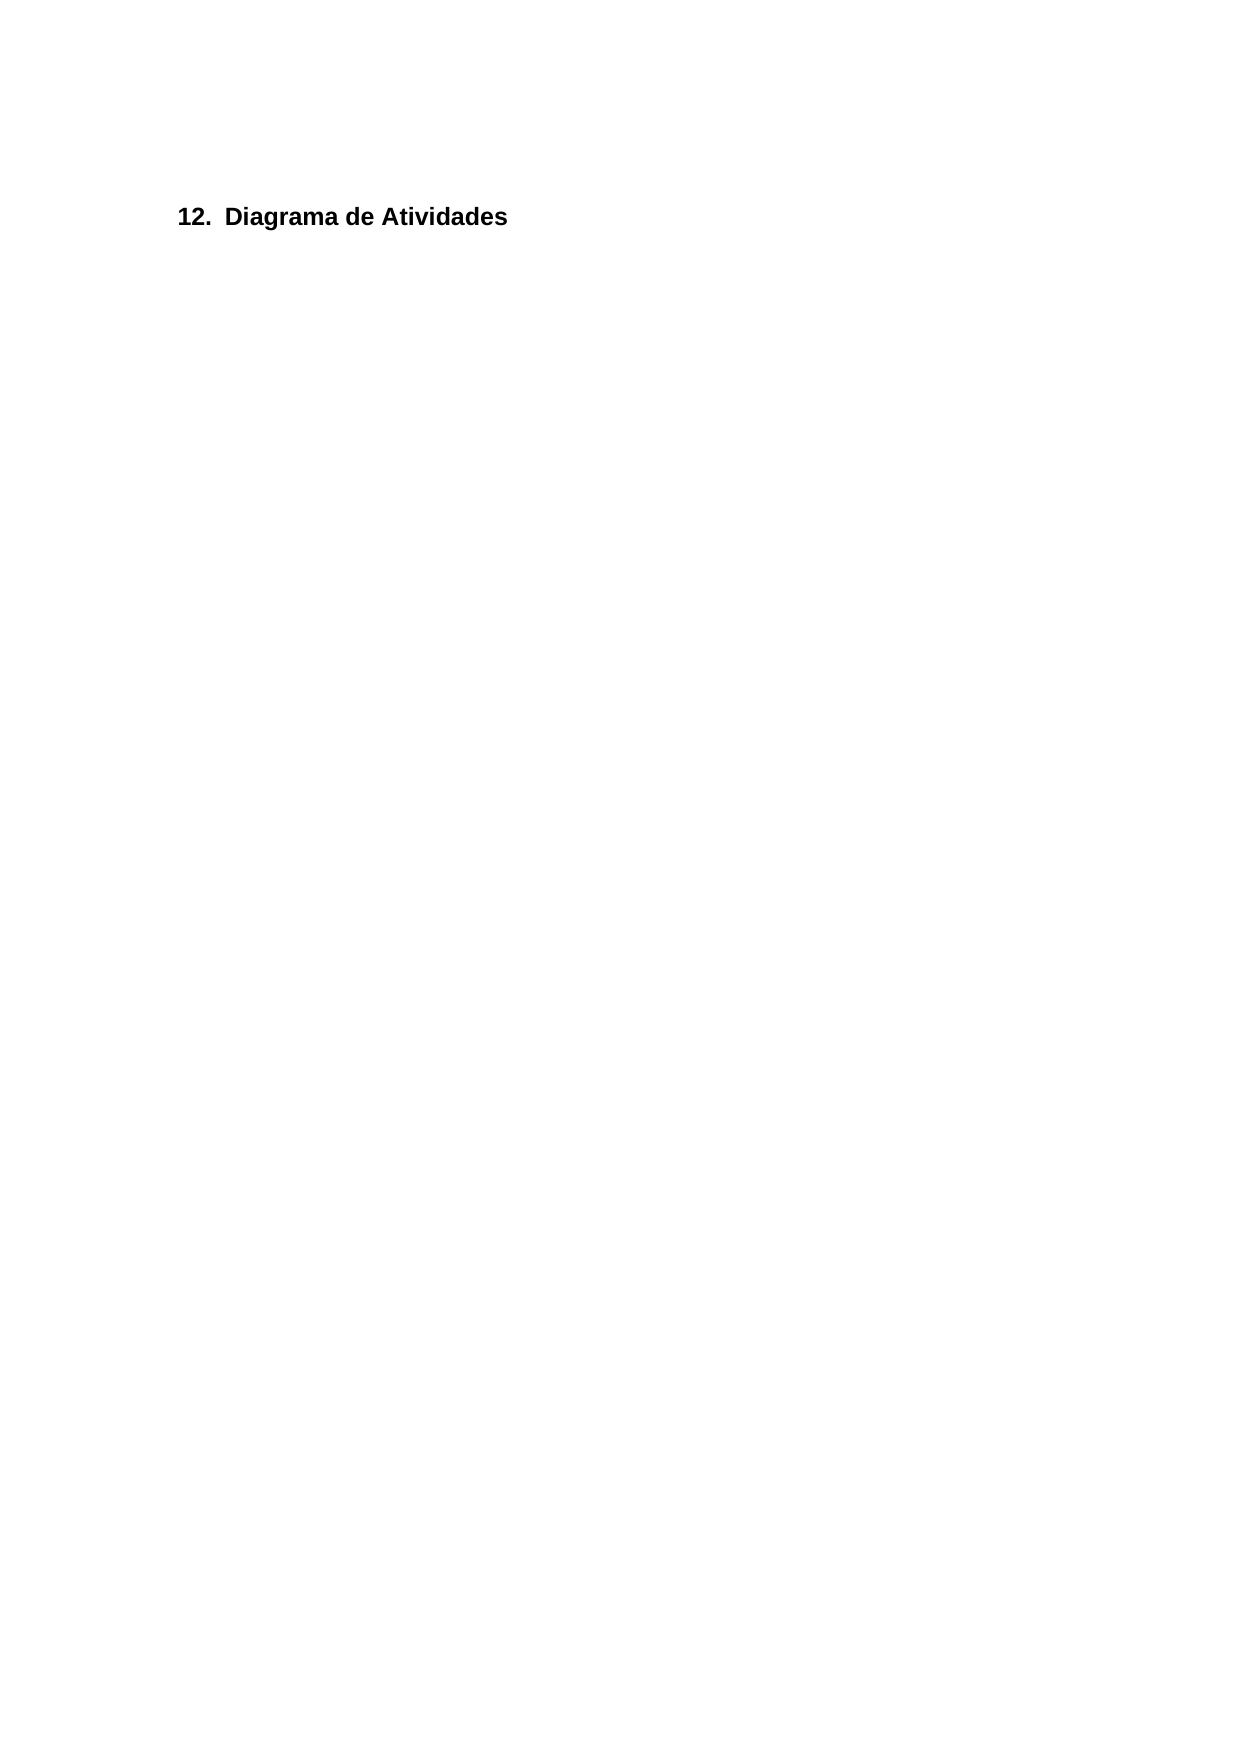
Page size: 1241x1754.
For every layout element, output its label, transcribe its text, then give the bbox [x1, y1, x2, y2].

subtitle Diagrama de Atividades [177, 202, 1122, 233]
